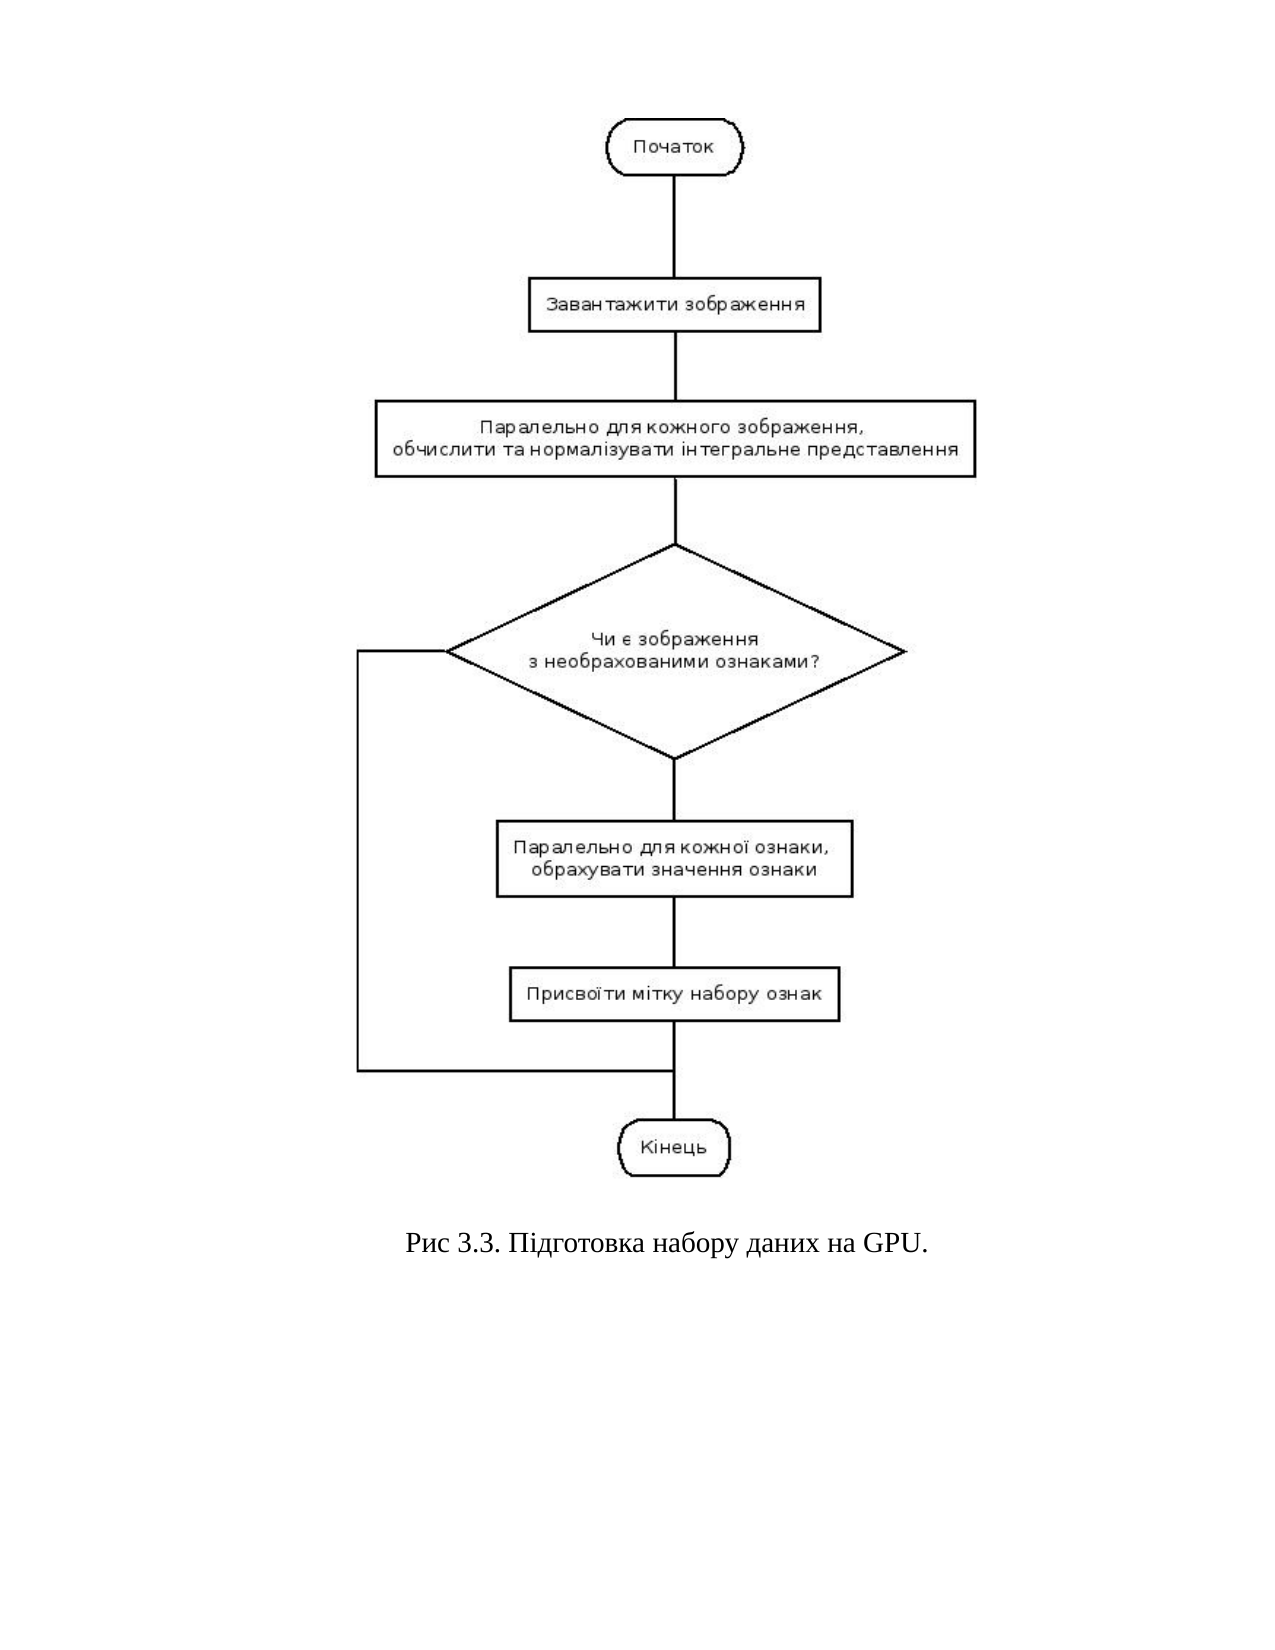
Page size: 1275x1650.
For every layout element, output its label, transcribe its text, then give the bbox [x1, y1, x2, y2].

text Рис 3.3. Підготовка набору даних на GPU. [177, 1225, 1157, 1258]
picture [356, 118, 978, 1180]
